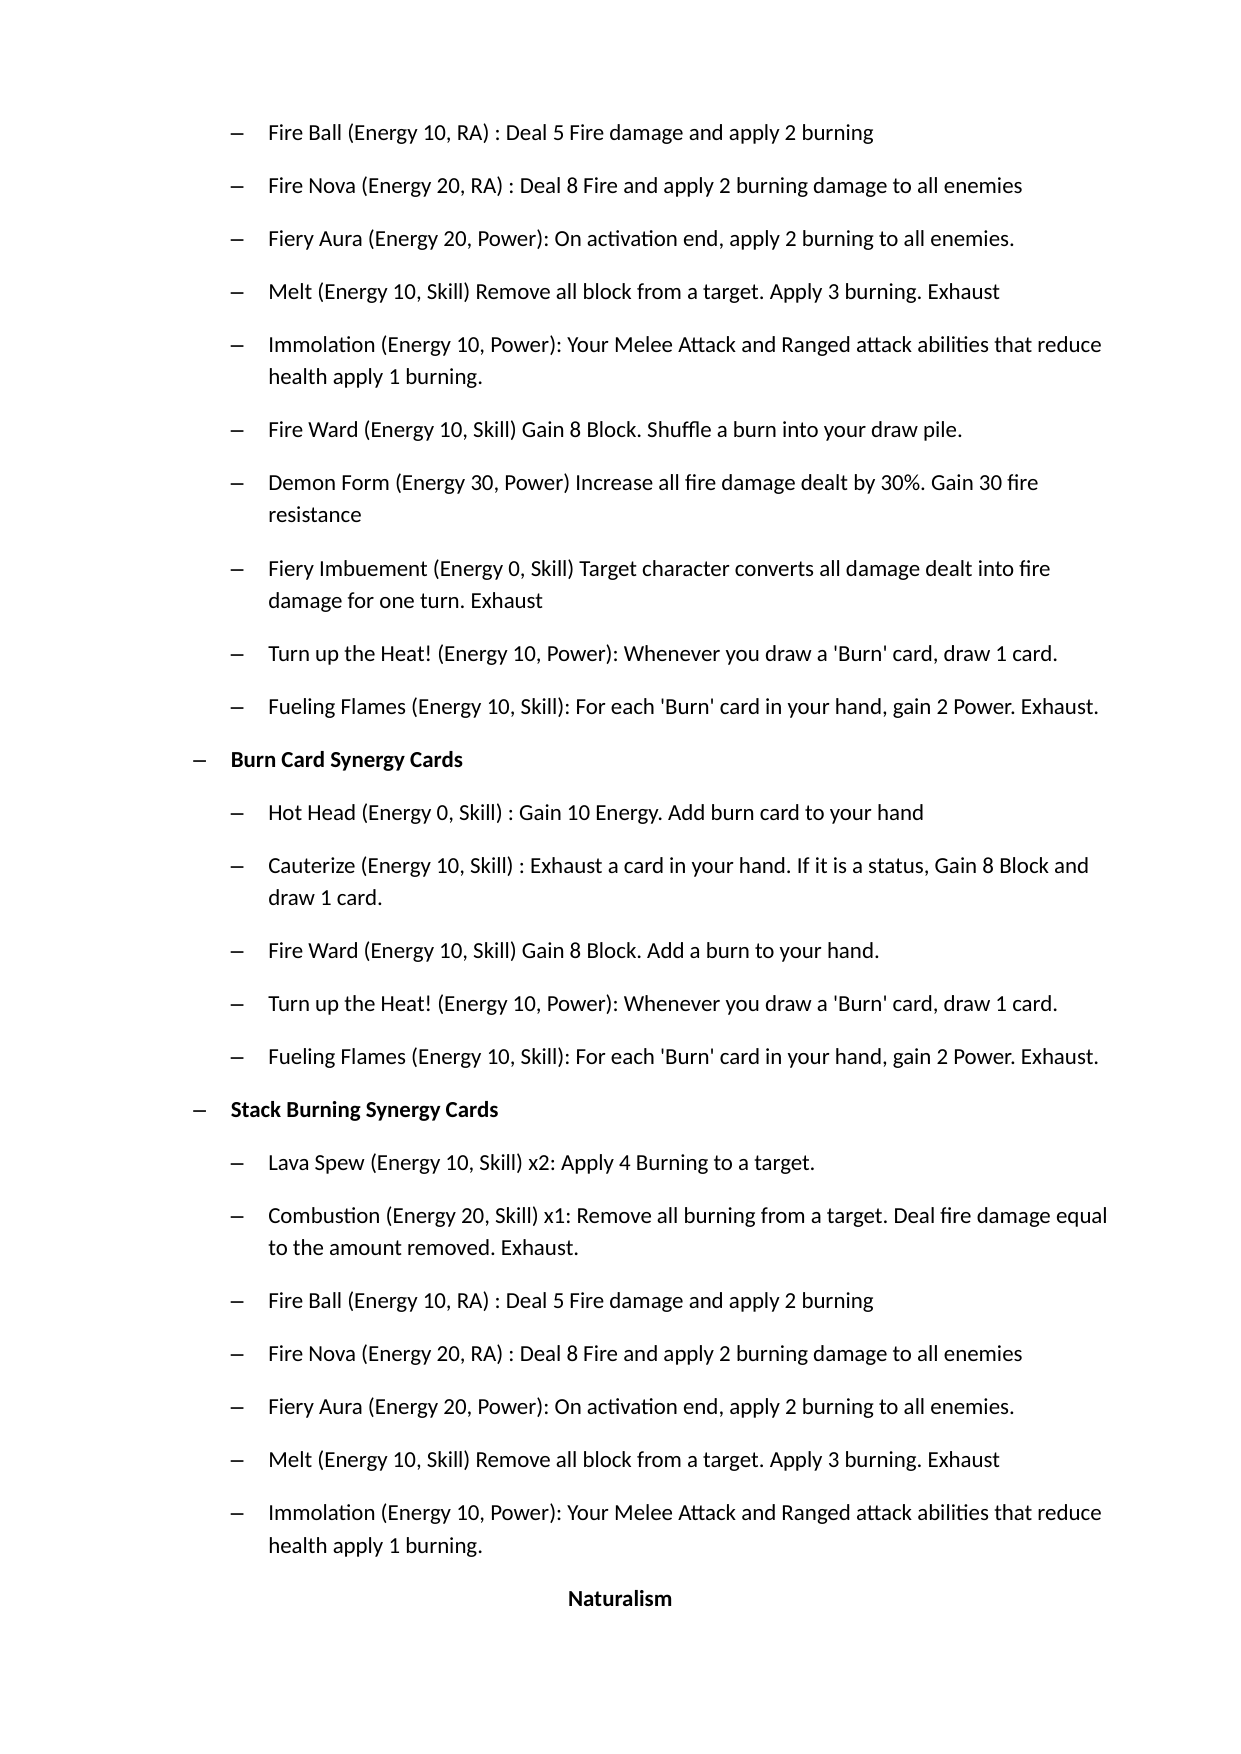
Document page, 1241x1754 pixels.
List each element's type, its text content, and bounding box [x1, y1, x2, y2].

list Fire Ward (Energy 10, Skill) Gain 8 Block. Shuffle a burn into your draw pile. [231, 415, 1122, 443]
list Lava Spew (Energy 10, Skill) x2: Apply 4 Burning to a target. [231, 1148, 1122, 1176]
list Fiery Aura (Energy 20, Power): On activation end, apply 2 burning to all enemies. [231, 224, 1122, 252]
list Fiery Imbuement (Energy 0, Skill) Target character converts all damage dealt into fire damage for one turn. Exhaust [231, 554, 1122, 614]
list Immolation (Energy 10, Power): Your Melee Attack and Ranged attack abilities that reduce health apply 1 burning. [231, 330, 1122, 390]
list Burn Card Synergy Cards [193, 745, 1122, 773]
list Fire Nova (Energy 20, RA) : Deal 8 Fire and apply 2 burning damage to all enemies [231, 1339, 1122, 1367]
list Cauterize (Energy 10, Skill) : Exhaust a card in your hand. If it is a status, Gain 8 Block and draw 1 card. [231, 851, 1122, 911]
list Fiery Aura (Energy 20, Power): On activation end, apply 2 burning to all enemies. [231, 1392, 1122, 1421]
list Stack Burning Synergy Cards [193, 1095, 1122, 1123]
list Turn up the Heat! (Energy 10, Power): Whenever you draw a 'Burn' card, draw 1 card. [231, 639, 1122, 667]
list Fire Ball (Energy 10, RA) : Deal 5 Fire damage and apply 2 burning [231, 118, 1122, 146]
list Melt (Energy 10, Skill) Remove all block from a target. Apply 3 burning. Exhaust [231, 277, 1122, 305]
list Fire Ball (Energy 10, RA) : Deal 5 Fire damage and apply 2 burning [231, 1286, 1122, 1314]
list Fire Ward (Energy 10, Skill) Gain 8 Block. Add a burn to your hand. [231, 936, 1122, 964]
list Immolation (Energy 10, Power): Your Melee Attack and Ranged attack abilities that reduce health apply 1 burning. [231, 1498, 1122, 1559]
list Melt (Energy 10, Skill) Remove all block from a target. Apply 3 burning. Exhaust [231, 1446, 1122, 1473]
text Naturalism [118, 1584, 1122, 1612]
list Demon Form (Energy 30, Power) Increase all fire damage dealt by 30%. Gain 30 fire resistance [231, 468, 1122, 529]
list Fueling Flames (Energy 10, Skill): For each 'Burn' card in your hand, gain 2 Power. Exhaust. [231, 1042, 1122, 1070]
list Hot Head (Energy 0, Skill) : Gain 10 Energy. Add burn card to your hand [231, 798, 1122, 826]
list Fire Nova (Energy 20, RA) : Deal 8 Fire and apply 2 burning damage to all enemies [231, 171, 1122, 199]
list Fueling Flames (Energy 10, Skill): For each 'Burn' card in your hand, gain 2 Power. Exhaust. [231, 692, 1122, 720]
list Turn up the Heat! (Energy 10, Power): Whenever you draw a 'Burn' card, draw 1 card. [231, 989, 1122, 1017]
list Combustion (Energy 20, Skill) x1: Remove all burning from a target. Deal fire damage equal to the amount removed. Exhaust. [231, 1201, 1122, 1261]
